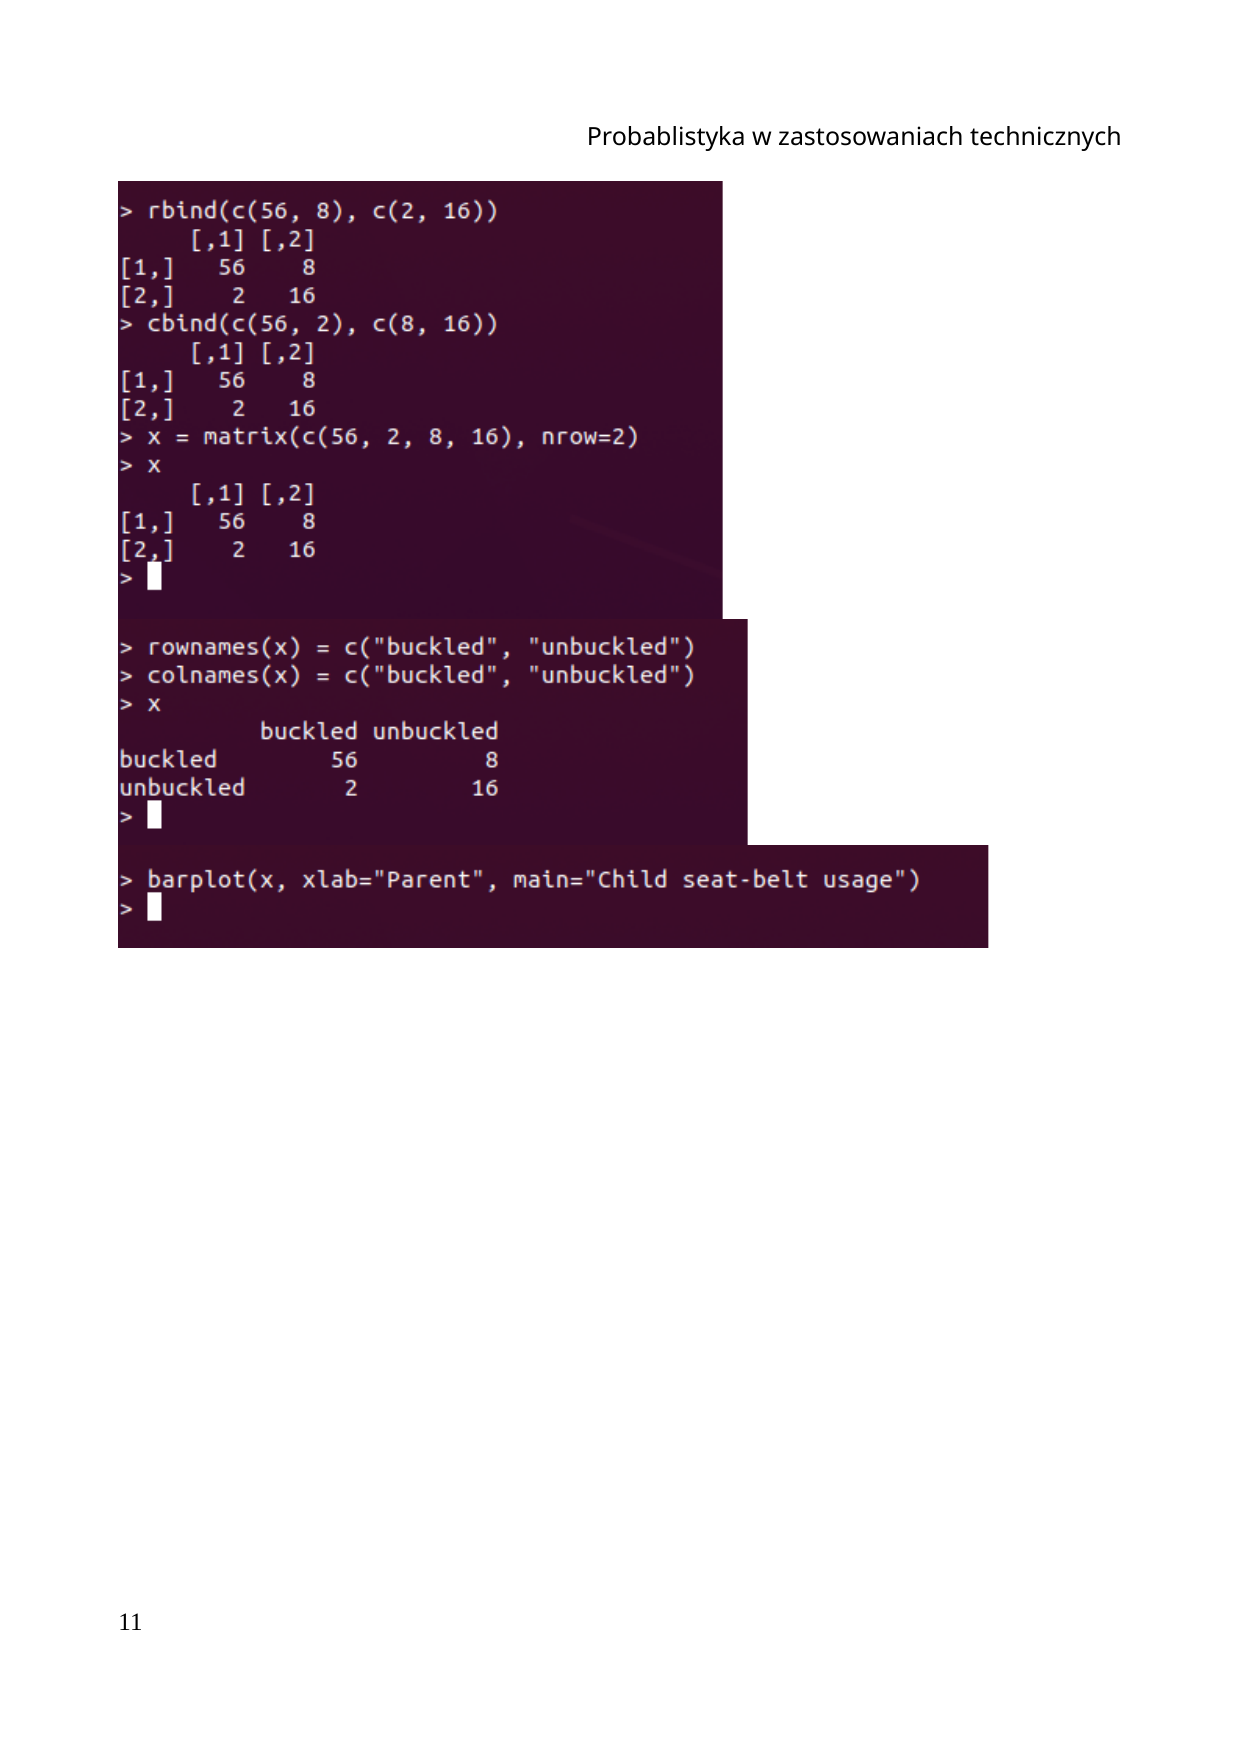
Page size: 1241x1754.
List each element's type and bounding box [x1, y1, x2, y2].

picture [118, 181, 989, 948]
